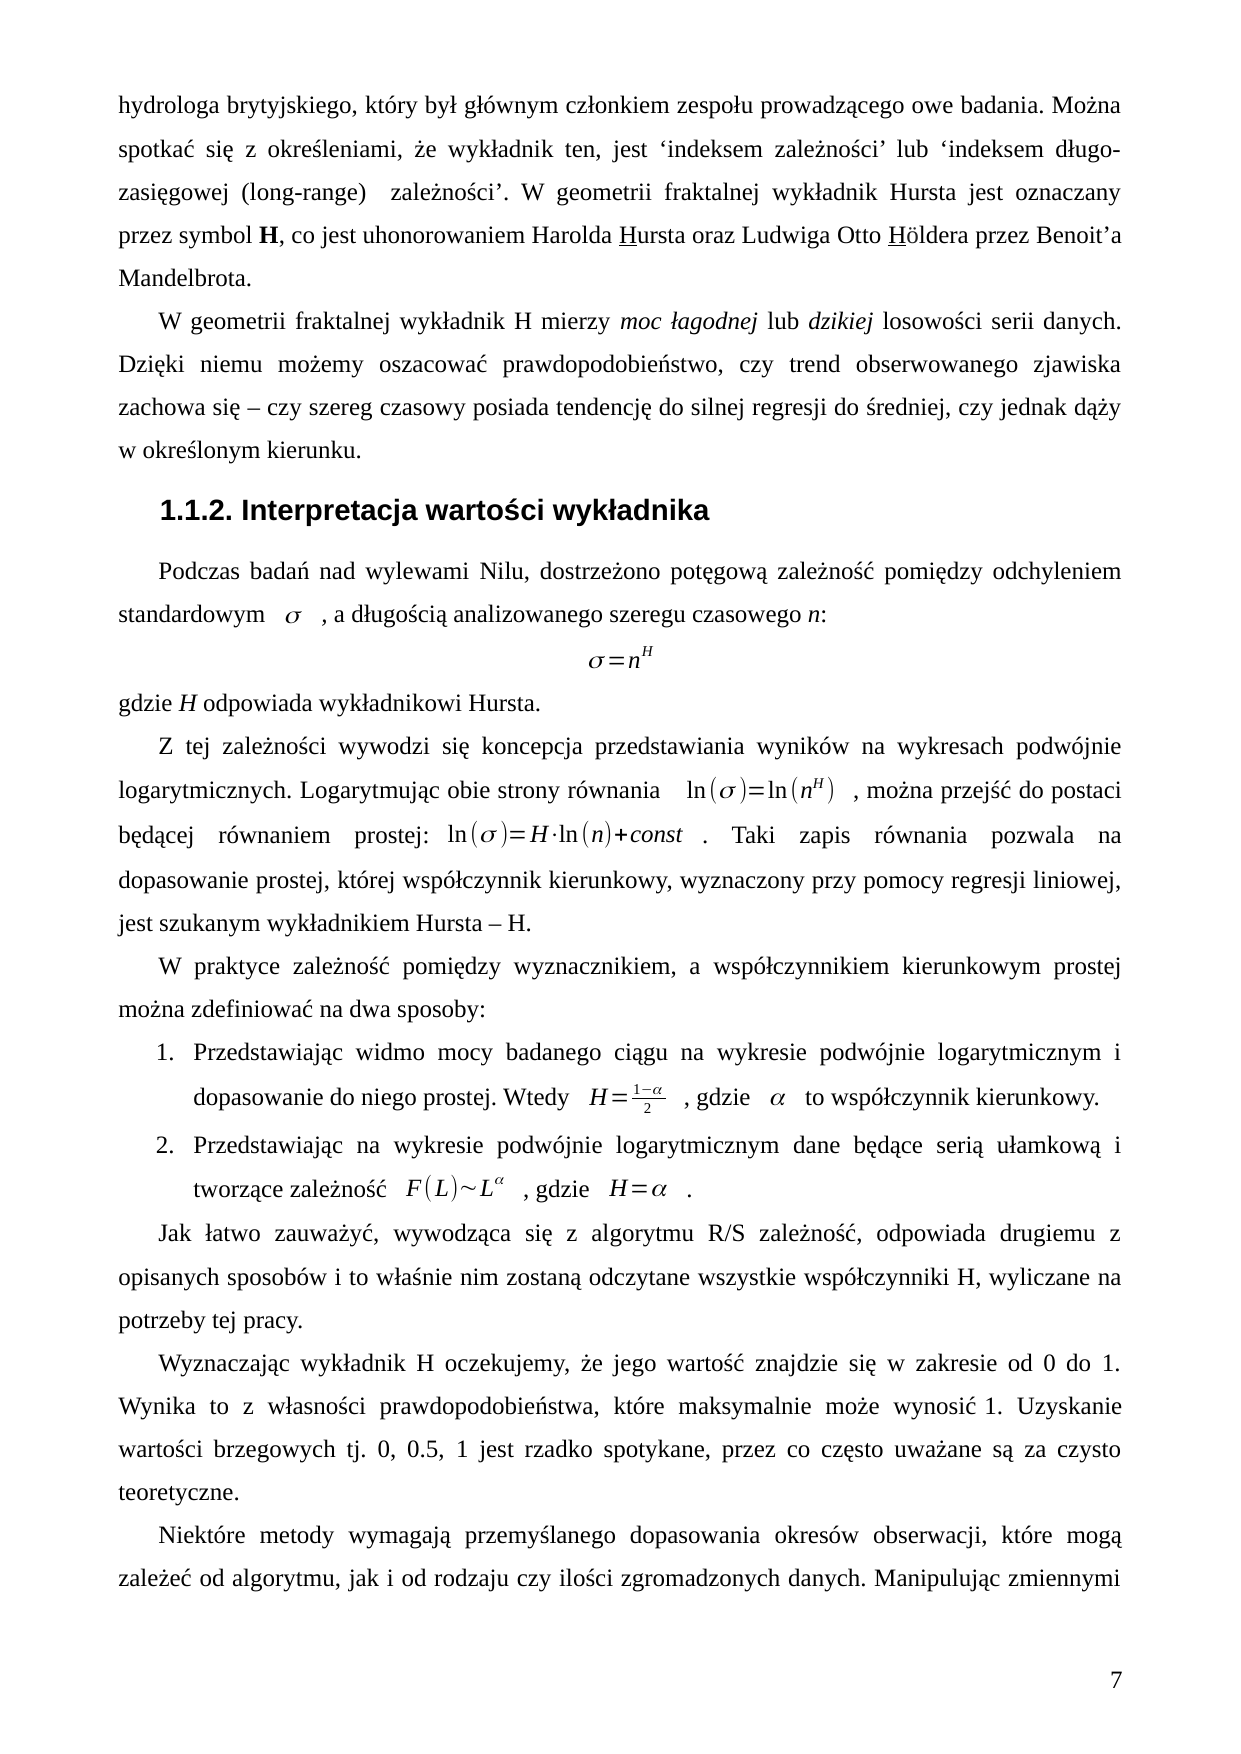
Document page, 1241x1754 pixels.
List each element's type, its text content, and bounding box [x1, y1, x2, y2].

text Z tej zależności wywodzi się koncepcja przedstawiania wyników na wykresach podwójnie logarytmicznych. Logarytmując obie strony równania , można przejść do postaci będącej równaniem prostej:. Taki zapis równania pozwala na dopasowanie prostej, której współczynnik kierunkowy, wyznaczony przy pomocy regresji liniowej, jest szukanym wykładnikiem Hursta – H. [118, 731, 1122, 937]
list Przedstawiając widmo mocy badanego ciągu na wykresie podwójnie logarytmicznym i dopasowanie do niego prostej. Wtedy, gdzieto współczynnik kierunkowy. [156, 1037, 1122, 1116]
list Przedstawiając na wykresie podwójnie logarytmicznym dane będące serią ułamkową i tworzące zależność, gdzie. [156, 1131, 1122, 1204]
subtitle 1.1.2. Interpretacja wartości wykładnika [118, 493, 1122, 527]
text W praktyce zależność pomiędzy wyznacznikiem, a współczynnikiem kierunkowym prostej można zdefiniować na dwa sposoby: [118, 951, 1122, 1023]
text Wyznaczając wykładnik H oczekujemy, że jego wartość znajdzie się w zakresie od 0 do 1. Wynika to z własności prawdopodobieństwa, które maksymalnie może wynosić 1. Uzyskanie wartości brzegowych tj. 0, 0.5, 1 jest rzadko spotykane, przez co często uważane są za czysto teoretyczne. [118, 1348, 1122, 1506]
text hydrologa brytyjskiego, który był głównym członkiem zespołu prowadzącego owe badania. Można spotkać się z określeniami, że wykładnik ten, jest ‘indeksem zależności’ lub ‘indeksem długo-zasięgowej (long-range) zależności’. W geometrii fraktalnej wykładnik Hursta jest oznaczany przez symbol H, co jest uhonorowaniem Harolda Hursta oraz Ludwiga Otto Höldera przez Benoit’a Mandelbrota. [118, 91, 1122, 292]
text gdzie H odpowiada wykładnikowi Hursta. [118, 688, 1122, 717]
text W geometrii fraktalnej wykładnik H mierzy moc łagodnej lub dzikiej losowości serii danych. Dzięki niemu możemy oszacować prawdopodobieństwo, czy trend obserwowanego zjawiska zachowa się – czy szereg czasowy posiada tendencję do silnej regresji do średniej, czy jednak dąży w określonym kierunku. [118, 306, 1122, 464]
text Podczas badań nad wylewami Nilu, dostrzeżono potęgową zależność pomiędzy odchyleniem standardowym, a długością analizowanego szeregu czasowego n: [118, 556, 1122, 628]
text Niektóre metody wymagają przemyślanego dopasowania okresów obserwacji, które mogą zależeć od algorytmu, jak i od rodzaju czy ilości zgromadzonych danych. Manipulując zmiennymi [118, 1520, 1122, 1592]
text Jak łatwo zauważyć, wywodząca się z algorytmu R/S zależność, odpowiada drugiemu z opisanych sposobów i to właśnie nim zostaną odczytane wszystkie współczynniki H, wyliczane na potrzeby tej pracy. [118, 1218, 1122, 1333]
